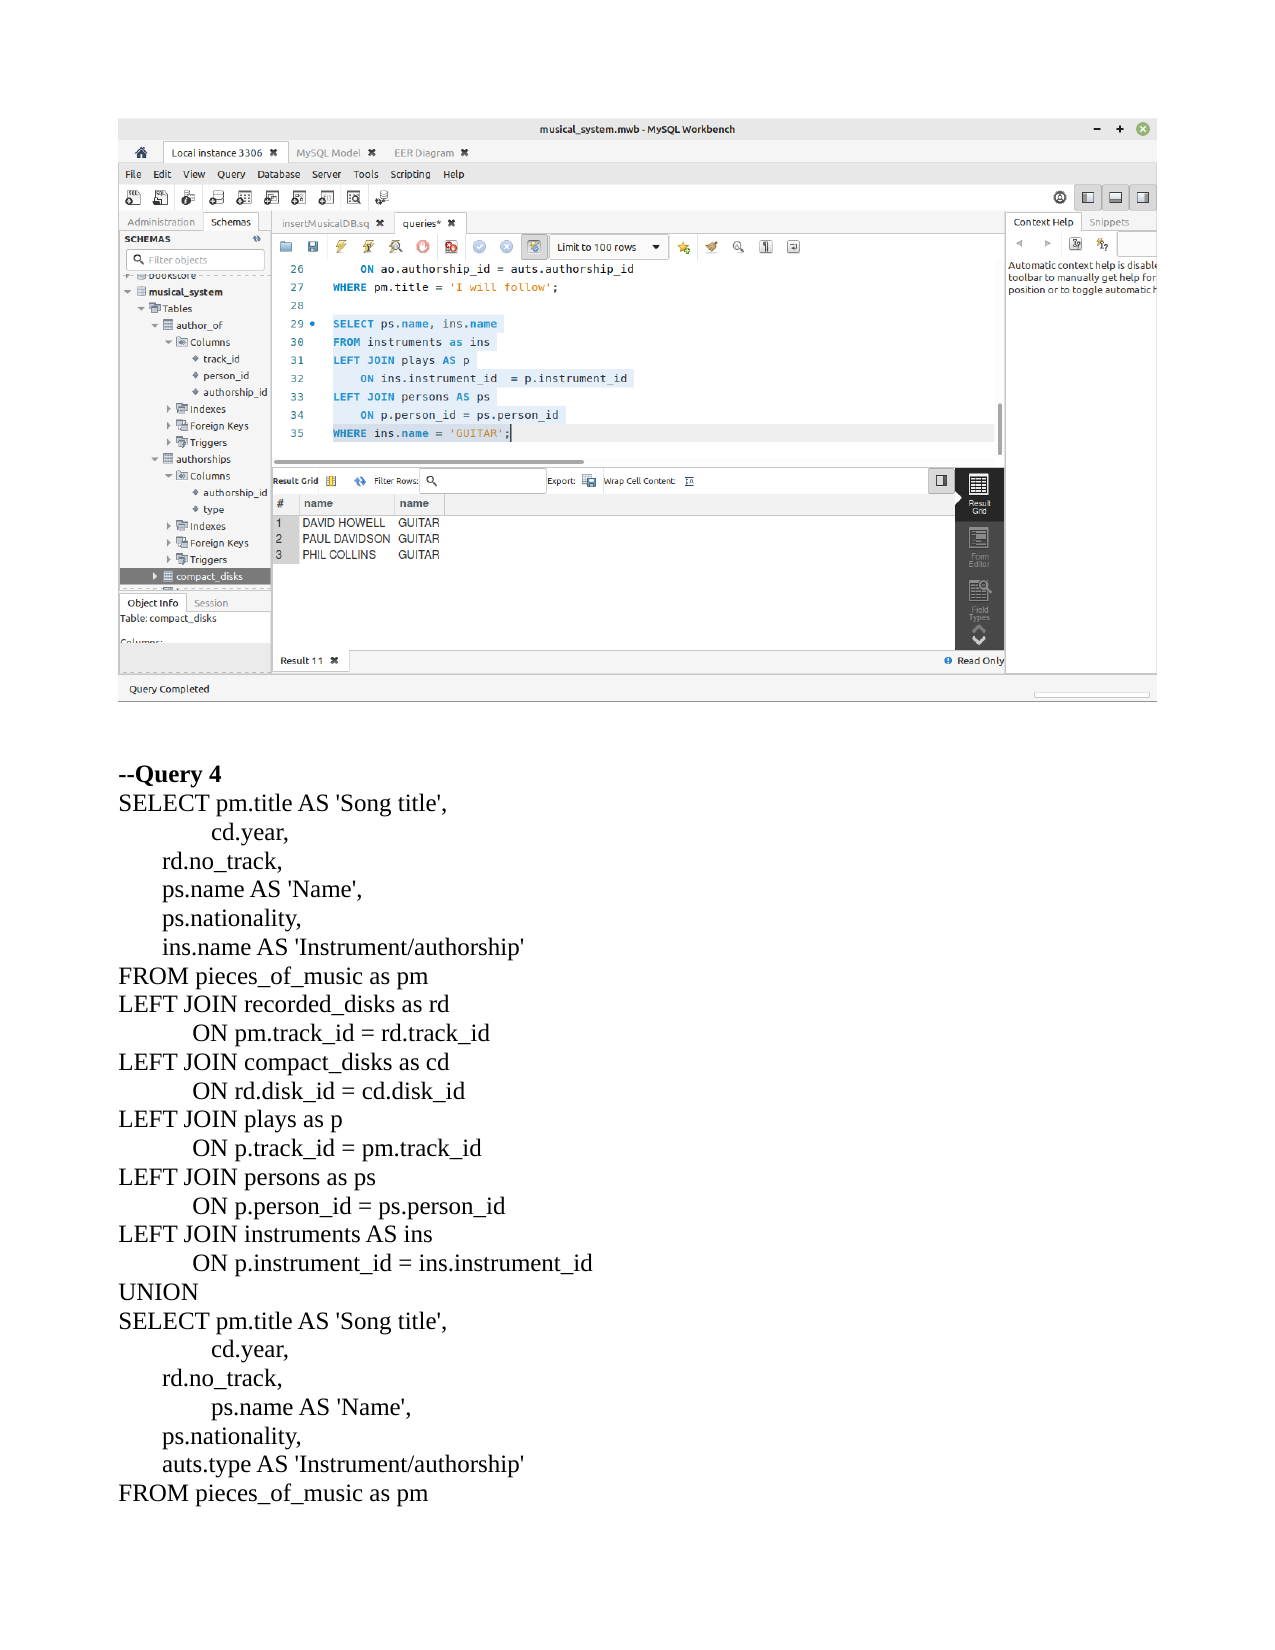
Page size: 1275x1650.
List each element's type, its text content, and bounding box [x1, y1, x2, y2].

text ps.name AS 'Name', [118, 1392, 1157, 1421]
text ps.nationality, [118, 903, 1157, 932]
text LEFT JOIN persons as ps [118, 1162, 1157, 1191]
text LEFT JOIN compact_disks as cd [118, 1047, 1157, 1076]
text rd.no_track, [118, 1363, 1157, 1392]
text ON p.person_id = ps.person_id [118, 1191, 1157, 1219]
text LEFT JOIN instruments AS ins [118, 1219, 1157, 1248]
text UNION [118, 1277, 1157, 1306]
text ON pm.track_id = rd.track_id [118, 1018, 1157, 1047]
text ins.name AS 'Instrument/authorship' [118, 932, 1157, 961]
text cd.year, [118, 817, 1157, 846]
text ps.nationality, [118, 1421, 1157, 1449]
text ps.name AS 'Name', [118, 874, 1157, 903]
text auts.type AS 'Instrument/authorship' [118, 1449, 1157, 1478]
picture [118, 118, 1157, 702]
text cd.year, [118, 1334, 1157, 1363]
text ON rd.disk_id = cd.disk_id [118, 1076, 1157, 1104]
text LEFT JOIN plays as p [118, 1104, 1157, 1133]
text LEFT JOIN recorded_disks as rd [118, 989, 1157, 1018]
text rd.no_track, [118, 846, 1157, 874]
text ON p.track_id = pm.track_id [118, 1133, 1157, 1162]
text SELECT pm.title AS 'Song title', [118, 788, 1157, 817]
text FROM pieces_of_music as pm [118, 961, 1157, 989]
text --Query 4 [118, 759, 1157, 788]
text SELECT pm.title AS 'Song title', [118, 1306, 1157, 1334]
text ON p.instrument_id = ins.instrument_id [118, 1248, 1157, 1277]
text FROM pieces_of_music as pm [118, 1478, 1157, 1507]
